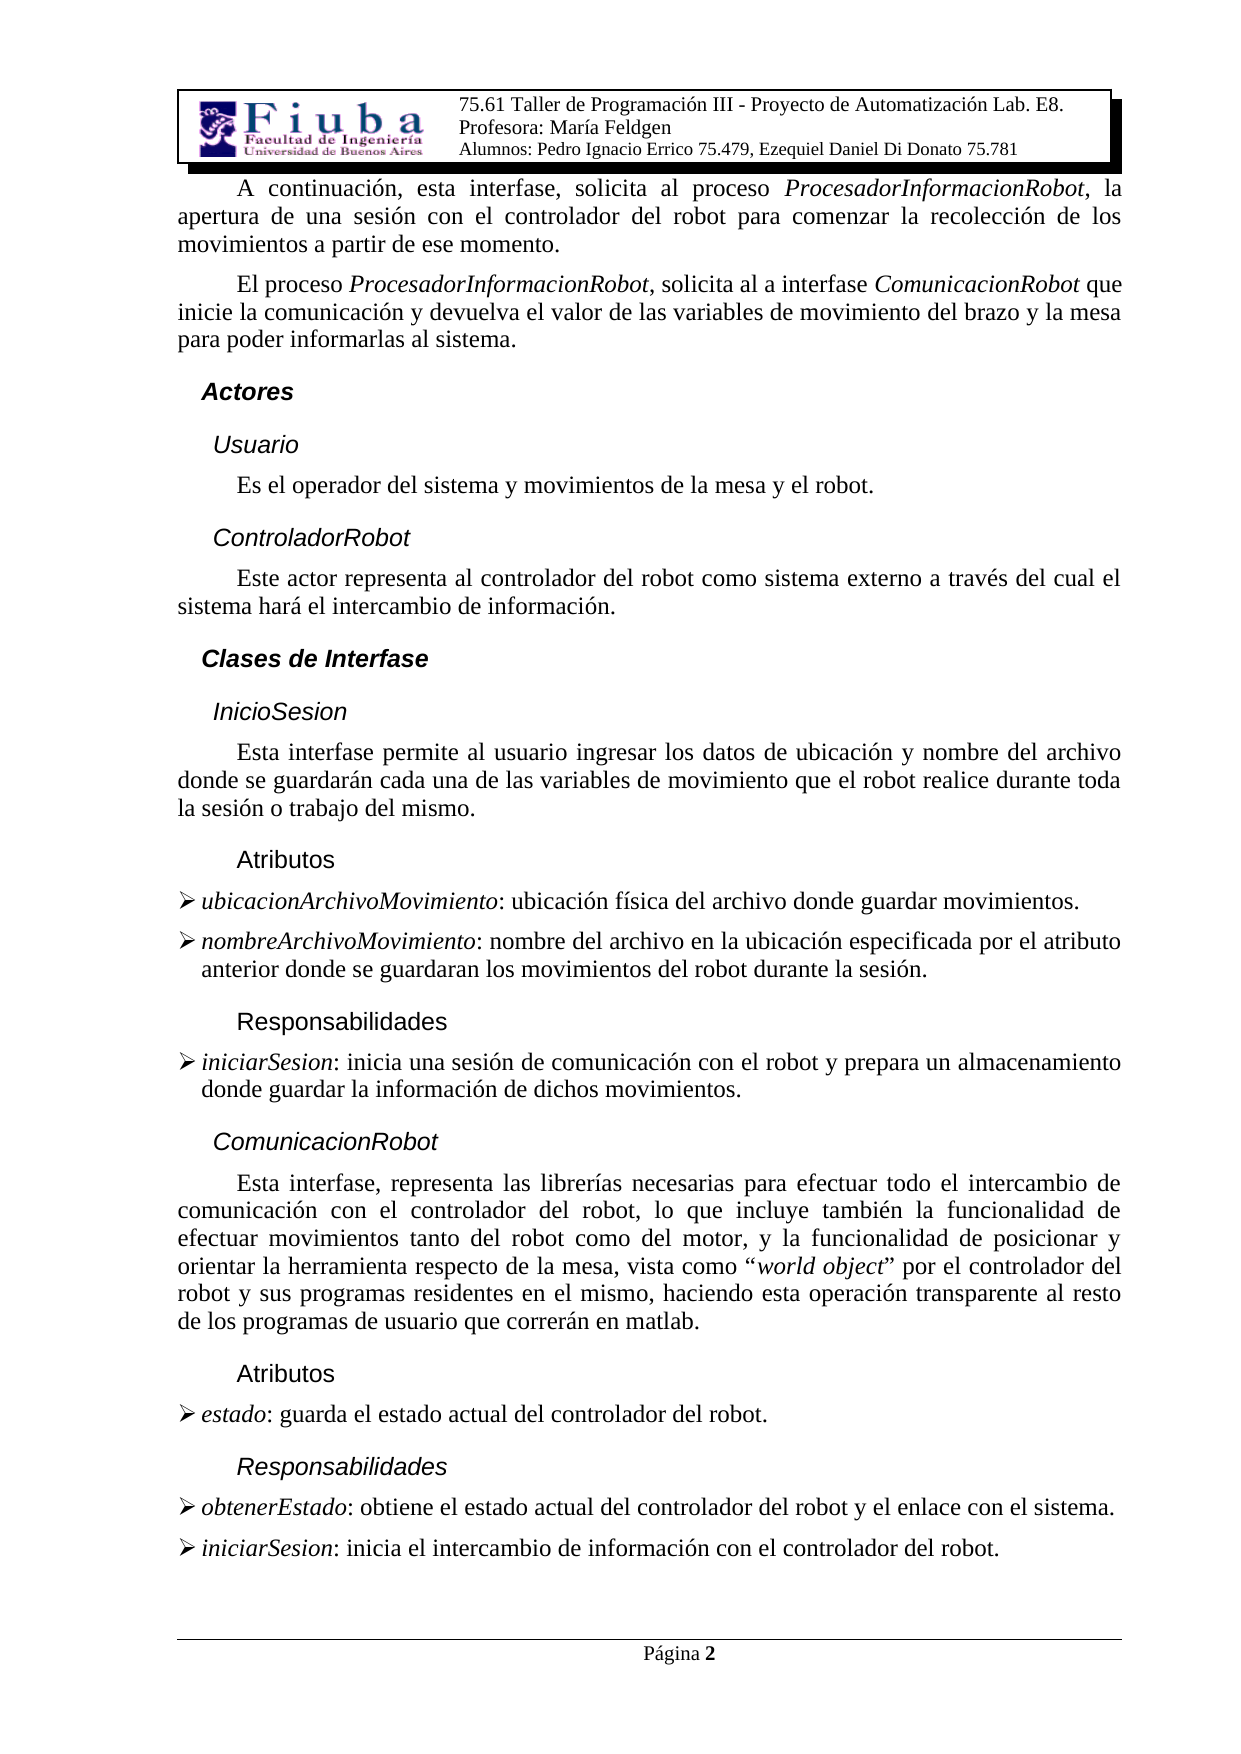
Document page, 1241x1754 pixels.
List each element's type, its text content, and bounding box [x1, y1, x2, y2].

subtitle Actores [177, 378, 1122, 406]
list ubicacionArchivoMovimiento: ubicación física del archivo donde guardar movimientos. [177, 887, 1122, 914]
subtitle ControladorRobot [177, 524, 1122, 552]
subtitle Responsabilidades [177, 1453, 1122, 1481]
list obtenerEstado: obtiene el estado actual del controlador del robot y el enlace con el sistema. [177, 1493, 1122, 1521]
text Esta interfase, representa las librerías necesarias para efectuar todo el intercambio de comunicación con el controlador del robot, lo que incluye también la funcionalidad de efectuar movimientos tanto del robot como del motor, y la funcionalidad de posicionar y orientar la herramienta respecto de la mesa, vista como “world object” por el controlador del robot y sus programas residentes en el mismo, haciendo esta operación transparente al resto de los programas de usuario que correrán en matlab. [177, 1169, 1122, 1335]
list iniciarSesion: inicia el intercambio de información con el controlador del robot. [177, 1534, 1122, 1561]
subtitle Usuario [177, 431, 1122, 459]
text Es el operador del sistema y movimientos de la mesa y el robot. [177, 471, 1122, 499]
subtitle InicioSesion [177, 698, 1122, 726]
list nombreArchivoMovimiento: nombre del archivo en la ubicación especificada por el atributo anterior donde se guardaran los movimientos del robot durante la sesión. [177, 927, 1122, 982]
subtitle ComunicacionRobot [177, 1128, 1122, 1156]
text A continuación, esta interfase, solicita al proceso ProcesadorInformacionRobot, la apertura de una sesión con el controlador del robot para comenzar la recolección de los movimientos a partir de ese momento. [177, 174, 1122, 257]
subtitle Clases de Interfase [177, 645, 1122, 673]
subtitle Atributos [177, 846, 1122, 874]
list iniciarSesion: inicia una sesión de comunicación con el robot y prepara un almacenamiento donde guardar la información de dichos movimientos. [177, 1048, 1122, 1103]
text El proceso ProcesadorInformacionRobot, solicita al a interfase ComunicacionRobot que inicie la comunicación y devuelva el valor de las variables de movimiento del brazo y la mesa para poder informarlas al sistema. [177, 270, 1122, 353]
list estado: guarda el estado actual del controlador del robot. [177, 1400, 1122, 1428]
picture [196, 100, 431, 157]
text Este actor representa al controlador del robot como sistema externo a través del cual el sistema hará el intercambio de información. [177, 564, 1122, 620]
text Esta interfase permite al usuario ingresar los datos de ubicación y nombre del archivo donde se guardarán cada una de las variables de movimiento que el robot realice durante toda la sesión o trabajo del mismo. [177, 738, 1122, 821]
subtitle Atributos [177, 1360, 1122, 1388]
subtitle Responsabilidades [177, 1007, 1122, 1035]
